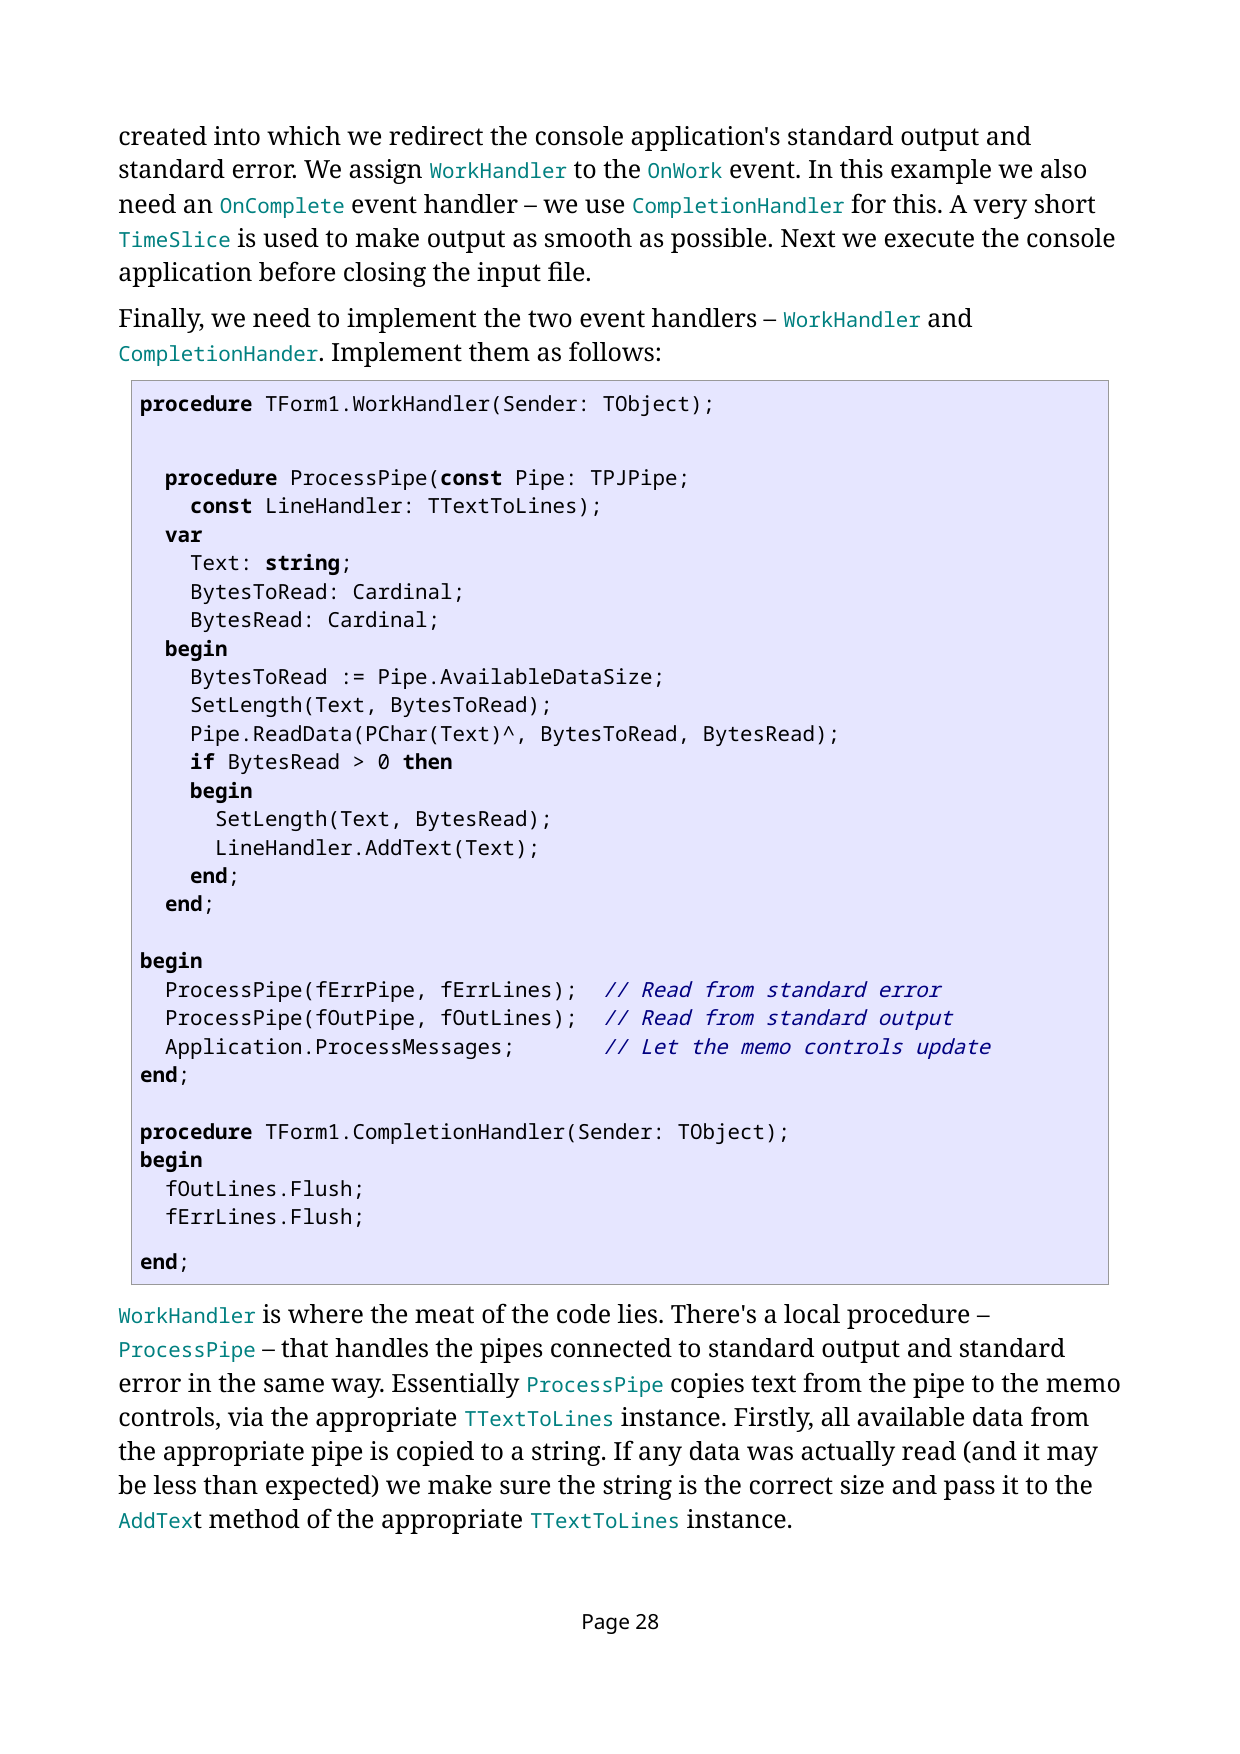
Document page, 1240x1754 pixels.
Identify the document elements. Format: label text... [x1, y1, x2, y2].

text WorkHandler is where the meat of the code lies. There's a local procedure – ProcessPipe – that handles the pipes connected to standard output and standard error in the same way. Essentially ProcessPipe copies text from the pipe to the memo controls, via the appropriate TTextToLines instance. Firstly, all available data from the appropriate pipe is copied to a string. If any data was actually read (and it may be less than expected) we make sure the string is the correct size and pass it to the AddText method of the appropriate TTextToLines instance. [118, 1297, 1122, 1536]
text end; [132, 889, 1108, 918]
text var [132, 520, 1108, 548]
text BytesToRead: Cardinal; [132, 577, 1108, 605]
text procedure ProcessPipe(const Pipe: TPJPipe; [132, 463, 1108, 491]
text created into which we redirect the console application's standard output and standard error. We assign WorkHandler to the OnWork event. In this example we also need an OnComplete event handler – we use CompletionHandler for this. A very short TimeSlice is used to make output as smooth as possible. Next we execute the console application before closing the input file. [118, 118, 1122, 288]
text end; [132, 1239, 1108, 1284]
text SetLength(Text, BytesToRead); [132, 691, 1108, 719]
text fOutLines.Flush; [132, 1174, 1108, 1202]
text ProcessPipe(fErrPipe, fErrLines); // Read from standard error [132, 975, 1108, 1003]
text begin [132, 1146, 1108, 1174]
text begin [132, 776, 1108, 804]
text if BytesRead > 0 then [132, 747, 1108, 776]
text begin [132, 946, 1108, 975]
text Text: string; [132, 548, 1108, 577]
text Pipe.ReadData(PChar(Text)^, BytesToRead, BytesRead); [132, 719, 1108, 747]
text end; [132, 861, 1108, 889]
text ProcessPipe(fOutPipe, fOutLines); // Read from standard output [132, 1003, 1108, 1032]
text end; [132, 1060, 1108, 1089]
text SetLength(Text, BytesRead); [132, 804, 1108, 833]
text begin [132, 634, 1108, 662]
text procedure TForm1.WorkHandler(Sender: TObject); [132, 381, 1108, 426]
text const LineHandler: TTextToLines); [132, 491, 1108, 520]
text LineHandler.AddText(Text); [132, 833, 1108, 861]
text Finally, we need to implement the two event handlers – WorkHandler and CompletionHander. Implement them as follows: [118, 300, 1122, 368]
text procedure TForm1.CompletionHandler(Sender: TObject); [132, 1117, 1108, 1146]
text BytesToRead := Pipe.AvailableDataSize; [132, 662, 1108, 691]
text fErrLines.Flush; [132, 1202, 1108, 1239]
text Application.ProcessMessages; // Let the memo controls update [132, 1032, 1108, 1060]
text BytesRead: Cardinal; [132, 605, 1108, 634]
